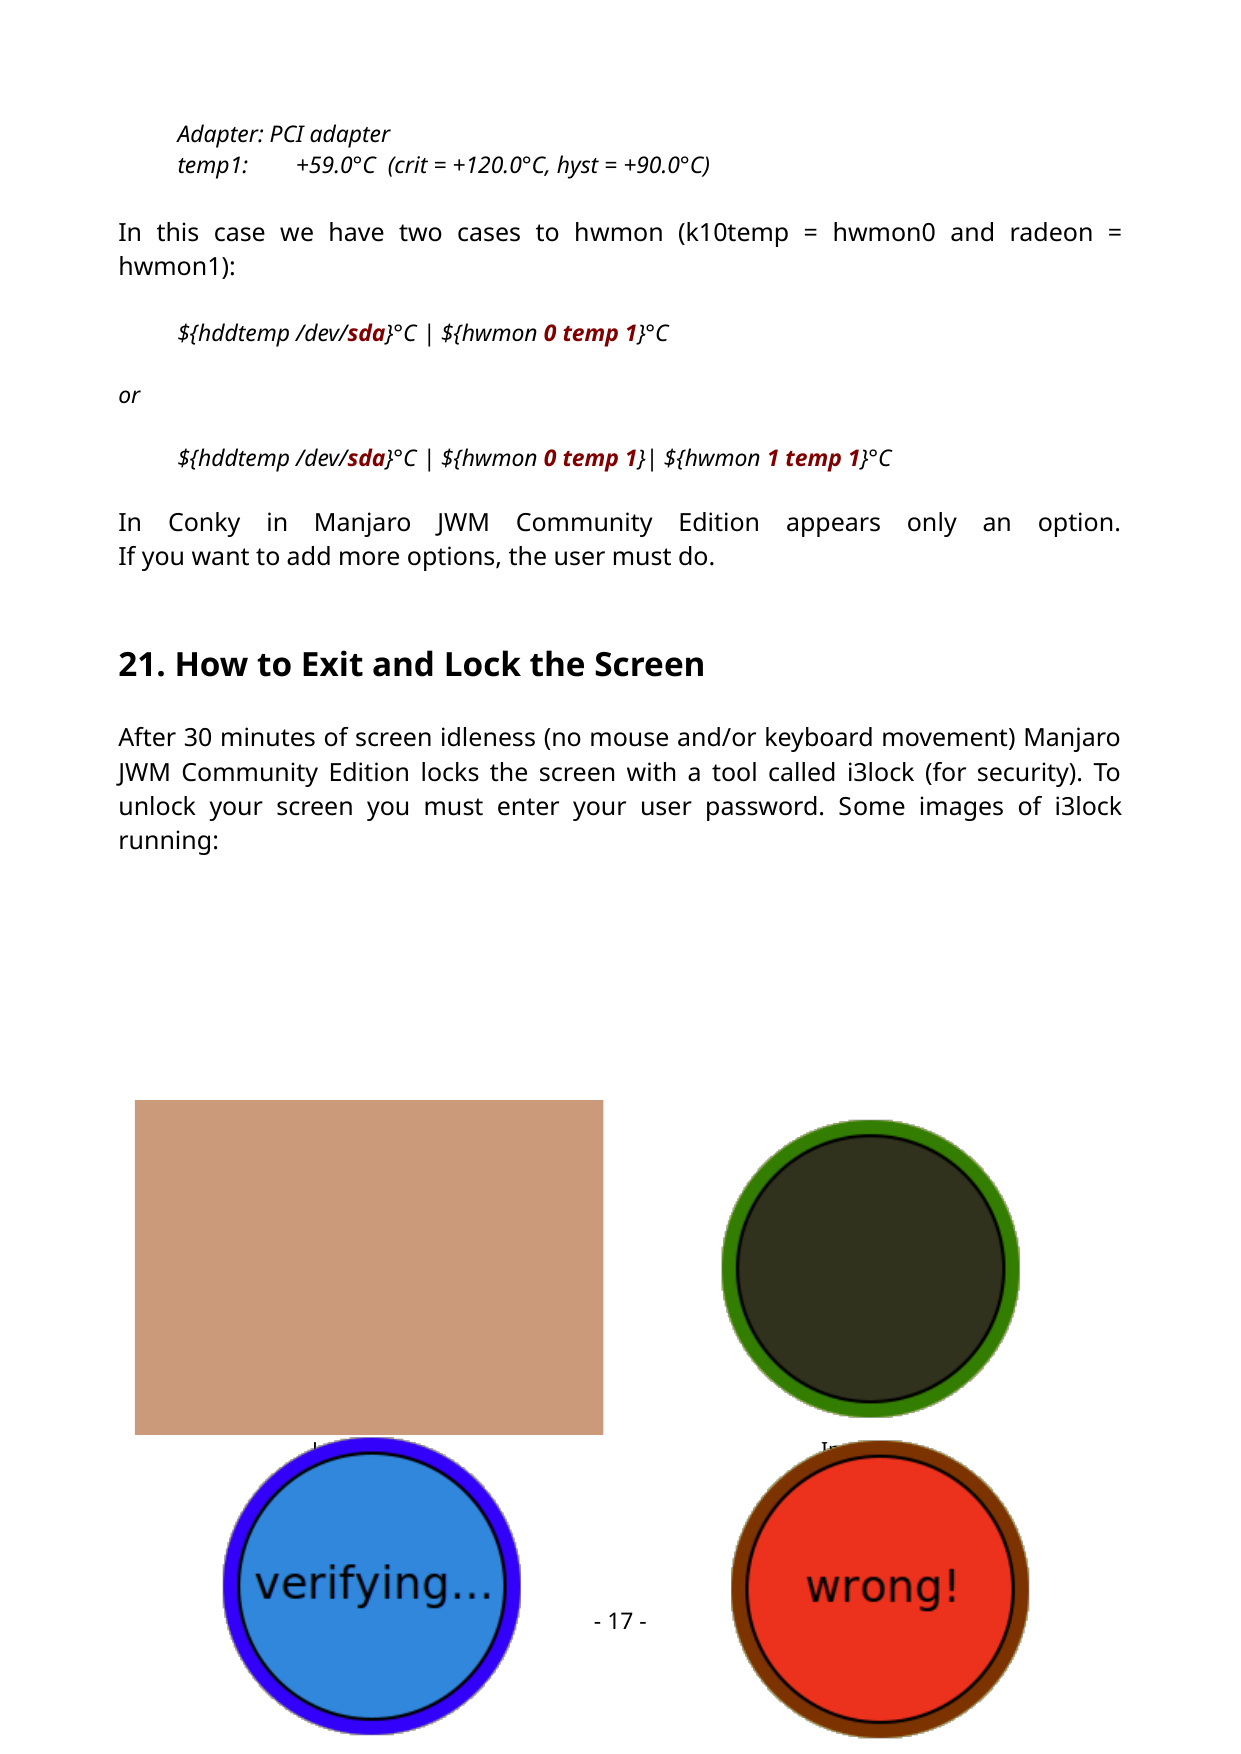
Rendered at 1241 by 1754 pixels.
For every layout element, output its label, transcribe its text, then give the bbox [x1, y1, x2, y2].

text or [118, 379, 1122, 411]
text In Conky in Manjaro JWM Community Edition appears only an option. If you want to add more options, the user must do. [118, 504, 1122, 572]
text In this case we have two cases to hwmon (k10temp = hwmon0 and radeon = hwmon1): [118, 215, 1122, 283]
text After 30 minutes of screen idleness (no mouse and/or keyboard movement) Manjaro JWM Community Edition locks the screen with a tool called i3lock (for security). To unlock your screen you must enter your user password. Some images of i3lock running: [118, 720, 1122, 856]
subtitle 21. How to Exit and Lock the Screen [118, 641, 1122, 686]
text Adapter: PCI adapter [177, 118, 1122, 149]
picture [636, 1100, 1106, 1754]
table_header In process [620, 1095, 1122, 1469]
text temp1: +59.0°C (crit = +120.0°C, hyst = +90.0°C) [177, 149, 1122, 181]
text ${hddtemp /dev/sda}°C | ${hwmon 0 temp 1}°C [177, 317, 1122, 348]
picture [134, 1100, 604, 1754]
text ${hddtemp /dev/sda}°C | ${hwmon 0 temp 1}| ${hwmon 1 temp 1}°C [177, 442, 1122, 473]
table_header Lock screen [118, 1095, 620, 1469]
